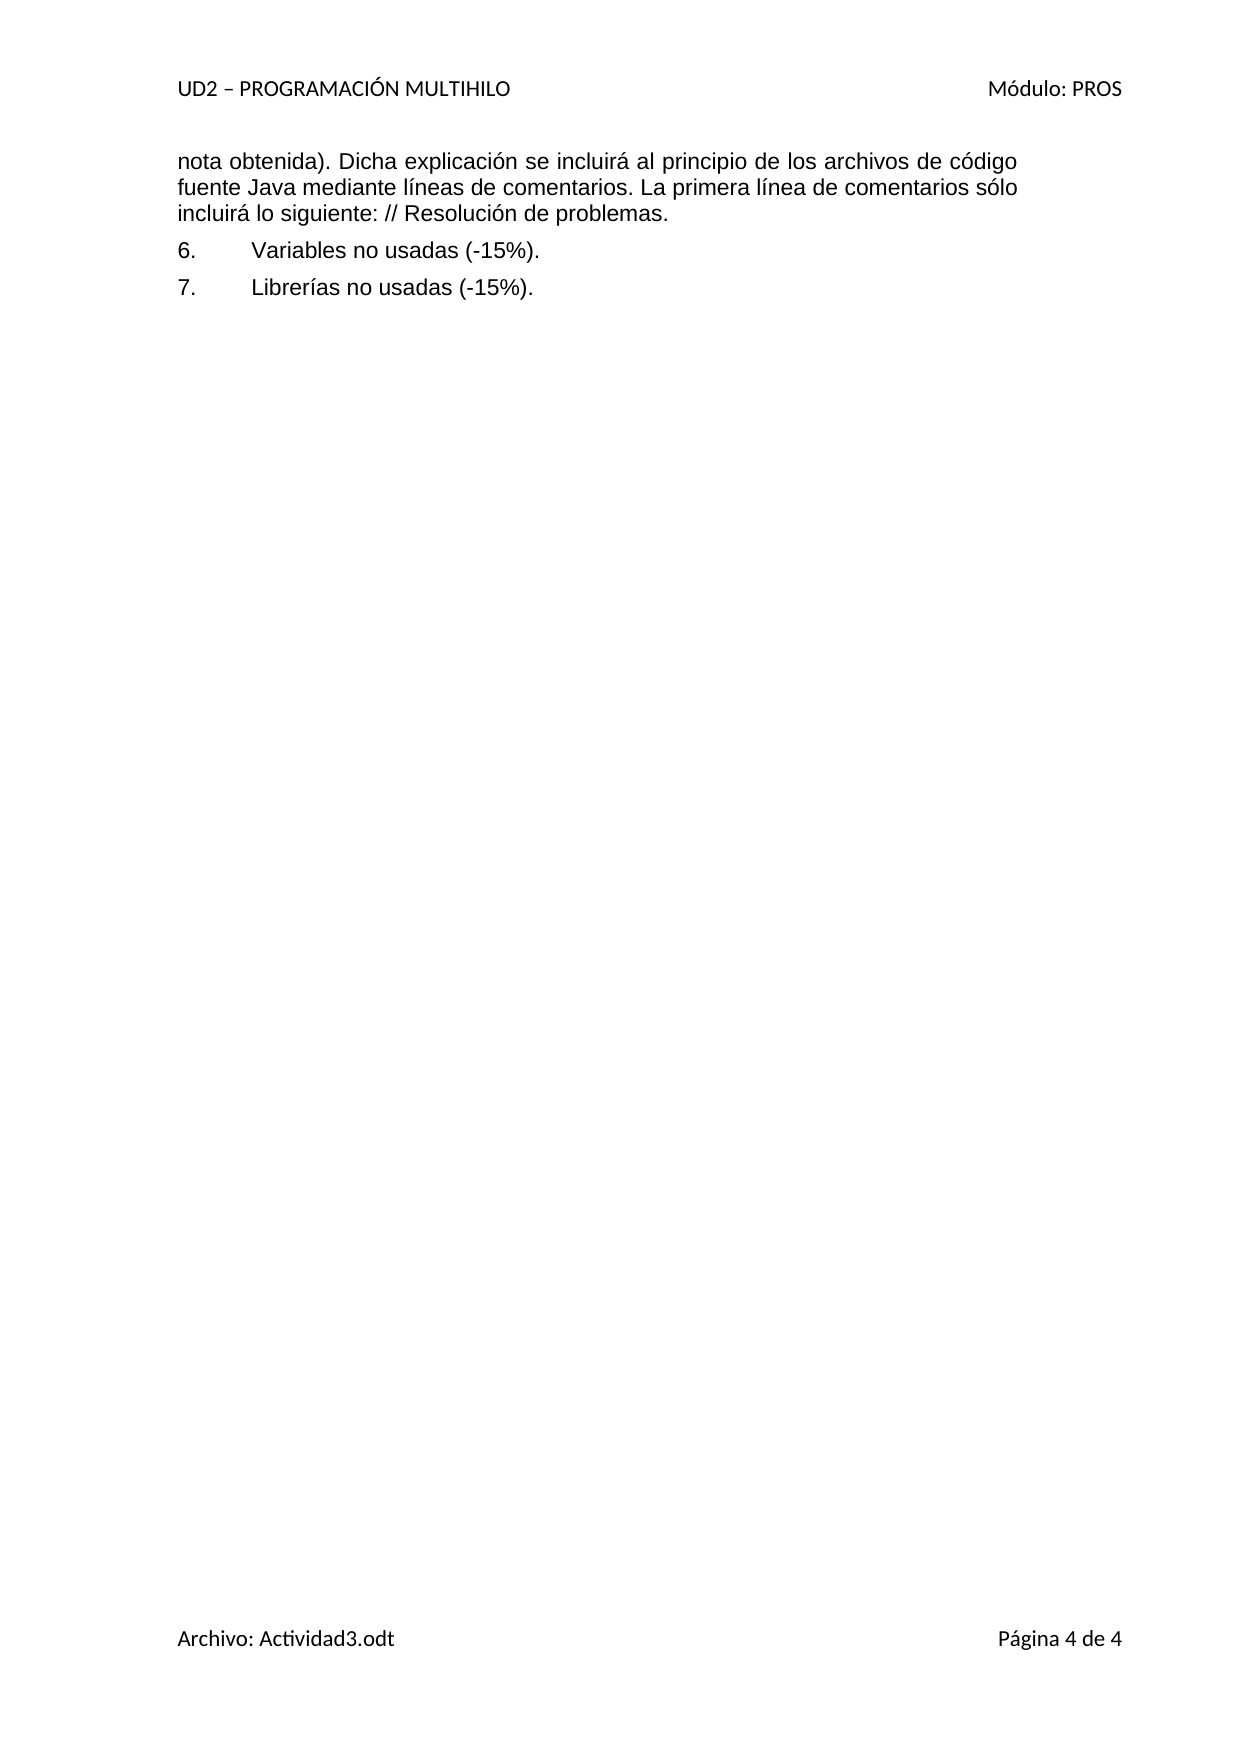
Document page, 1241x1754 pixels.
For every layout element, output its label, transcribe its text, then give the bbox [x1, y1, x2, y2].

list nota obtenida). Dicha explicación se incluirá al principio de los archivos de código fuente Java mediante líneas de comentarios. La primera línea de comentarios sólo incluirá lo siguiente: // Resolución de problemas. [177, 148, 1019, 227]
list Variables no usadas (-15%). [177, 237, 1019, 263]
list Librerías no usadas (-15%). [177, 274, 1019, 300]
